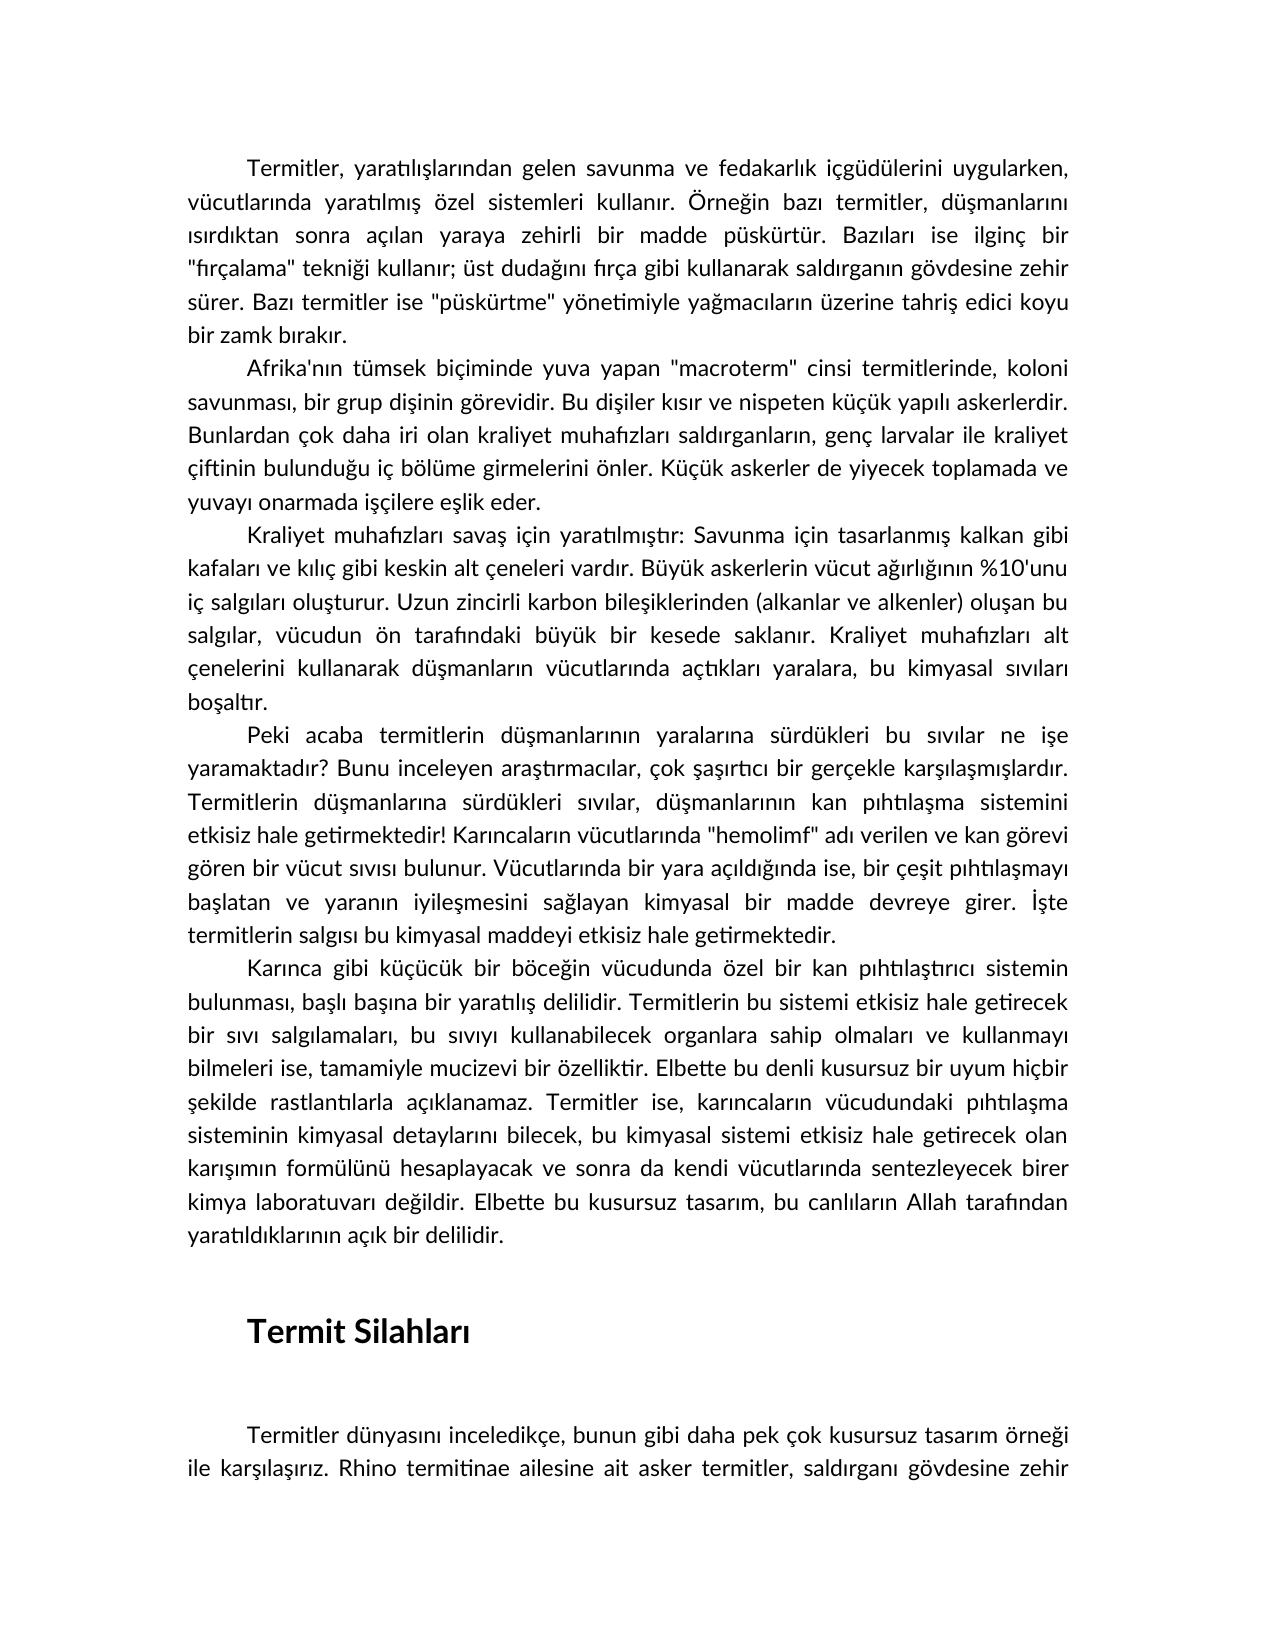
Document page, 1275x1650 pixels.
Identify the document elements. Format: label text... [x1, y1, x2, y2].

subtitle Termit Silahları [187, 1317, 1070, 1350]
text Kraliyet muhafızları savaş için yaratılmıştır: Savunma için tasarlanmış kalkan gibi kafaları ve kılıç gibi keskin alt çeneleri vardır. Büyük askerlerin vücut ağırlığının %10'unu iç salgıları oluşturur. Uzun zincirli karbon bileşiklerinden (alkanlar ve alkenler) oluşan bu salgılar, vücudun ön tarafındaki büyük bir kesede saklanır. Kraliyet muhafızları alt çenelerini kullanarak düşmanların vücutlarında açtıkları yaralara, bu kimyasal sıvıları boşaltır. [187, 517, 1070, 717]
text Peki acaba termitlerin düşmanlarının yaralarına sürdükleri bu sıvılar ne işe yaramaktadır? Bunu inceleyen araştırmacılar, çok şaşırtıcı bir gerçekle karşılaşmışlardır. Termitlerin düşmanlarına sürdükleri sıvılar, düşmanlarının kan pıhtılaşma sistemini etkisiz hale getirmektedir! Karıncaların vücutlarında "hemolimf" adı verilen ve kan görevi gören bir vücut sıvısı bulunur. Vücutlarında bir yara açıldığında ise, bir çeşit pıhtılaşmayı başlatan ve yaranın iyileşmesini sağlayan kimyasal bir madde devreye girer. İşte termitlerin salgısı bu kimyasal maddeyi etkisiz hale getirmektedir. [187, 717, 1070, 950]
text Termitler, yaratılışlarından gelen savunma ve fedakarlık içgüdülerini uygularken, vücutlarında yaratılmış özel sistemleri kullanır. Örneğin bazı termitler, düşmanlarını ısırdıktan sonra açılan yaraya zehirli bir madde püskürtür. Bazıları ise ilginç bir "fırçalama" tekniği kullanır; üst dudağını fırça gibi kullanarak saldırganın gövdesine zehir sürer. Bazı termitler ise "püskürtme" yönetimiyle yağmacıların üzerine tahriş edici koyu bir zamk bırakır. [187, 150, 1070, 350]
text Termitler dünyasını inceledikçe, bunun gibi daha pek çok kusursuz tasarım örneği ile karşılaşırız. Rhino termitinae ailesine ait asker termitler, saldırganı gövdesine zehir [187, 1417, 1070, 1483]
text Afrika'nın tümsek biçiminde yuva yapan "macroterm" cinsi termitlerinde, koloni savunması, bir grup dişinin görevidir. Bu dişiler kısır ve nispeten küçük yapılı askerlerdir. Bunlardan çok daha iri olan kraliyet muhafızları saldırganların, genç larvalar ile kraliyet çiftinin bulunduğu iç bölüme girmelerini önler. Küçük askerler de yiyecek toplamada ve yuvayı onarmada işçilere eşlik eder. [187, 350, 1070, 517]
text Karınca gibi küçücük bir böceğin vücudunda özel bir kan pıhtılaştırıcı sistemin bulunması, başlı başına bir yaratılış delilidir. Termitlerin bu sistemi etkisiz hale getirecek bir sıvı salgılamaları, bu sıvıyı kullanabilecek organlara sahip olmaları ve kullanmayı bilmeleri ise, tamamiyle mucizevi bir özelliktir. Elbette bu denli kusursuz bir uyum hiçbir şekilde rastlantılarla açıklanamaz. Termitler ise, karıncaların vücudundaki pıhtılaşma sisteminin kimyasal detaylarını bilecek, bu kimyasal sistemi etkisiz hale getirecek olan karışımın formülünü hesaplayacak ve sonra da kendi vücutlarında sentezleyecek birer kimya laboratuvarı değildir. Elbette bu kusursuz tasarım, bu canlıların Allah tarafından yaratıldıklarının açık bir delilidir. [187, 950, 1070, 1250]
